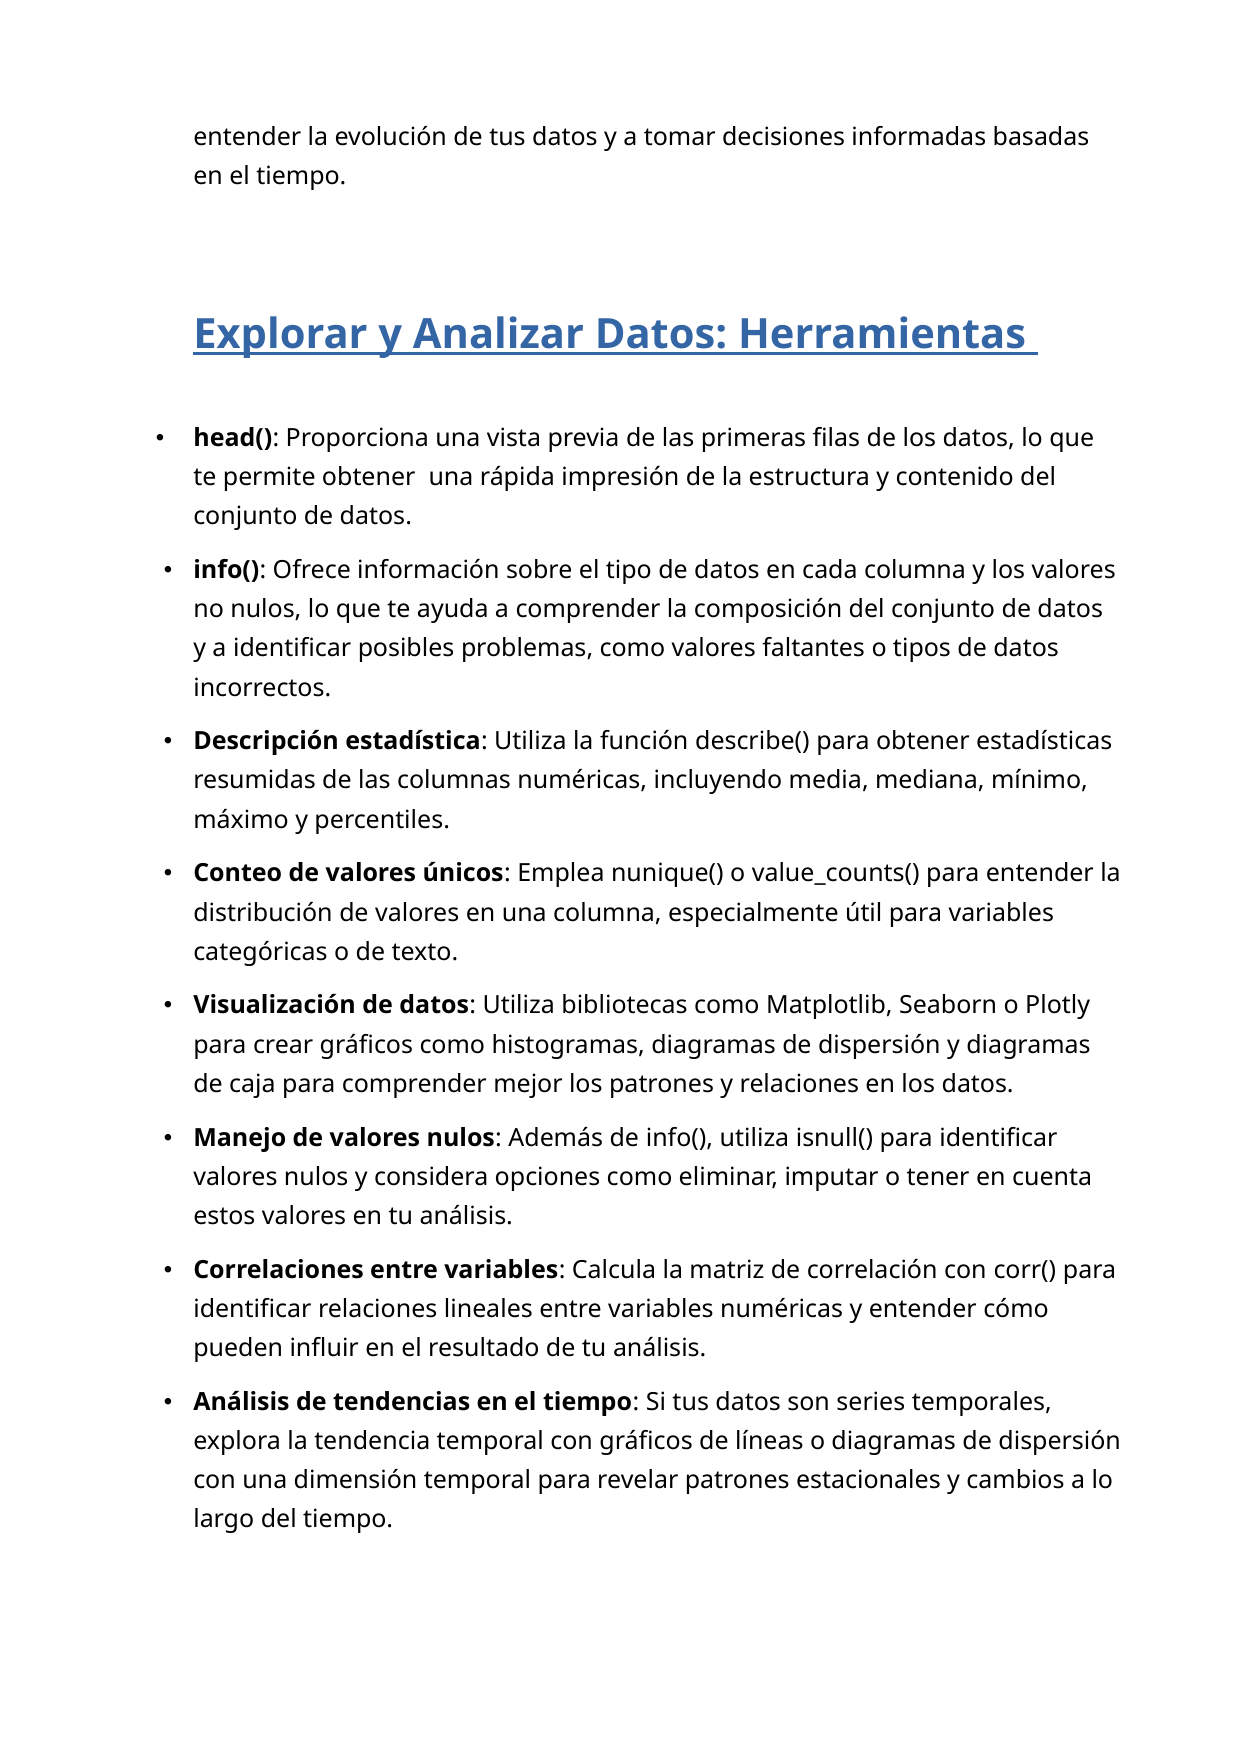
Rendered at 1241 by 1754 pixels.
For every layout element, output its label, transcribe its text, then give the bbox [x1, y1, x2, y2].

list Descripción estadística: Utiliza la función describe() para obtener estadísticas resumidas de las columnas numéricas, incluyendo media, mediana, mínimo, máximo y percentiles. [164, 723, 1122, 835]
list Conteo de valores únicos: Emplea nunique() o value_counts() para entender la distribución de valores en una columna, especialmente útil para variables categóricas o de texto. [164, 855, 1122, 967]
list Análisis de tendencias en el tiempo: Si tus datos son series temporales, explora la tendencia temporal con gráficos de líneas o diagramas de dispersión con una dimensión temporal para revelar patrones estacionales y cambios a lo largo del tiempo. [164, 1383, 1122, 1535]
list Visualización de datos: Utiliza bibliotecas como Matplotlib, Seaborn o Plotly para crear gráficos como histogramas, diagramas de dispersión y diagramas de caja para comprender mejor los patrones y relaciones en los datos. [164, 987, 1122, 1099]
list Correlaciones entre variables: Calcula la matriz de correlación con corr() para identificar relaciones lineales entre variables numéricas y entender cómo pueden influir en el resultado de tu análisis. [164, 1251, 1122, 1364]
list Explorar y Analizar Datos: Herramientas [156, 304, 1122, 400]
list Manejo de valores nulos: Además de info(), utiliza isnull() para identificar valores nulos y considera opciones como eliminar, imputar o tener en cuenta estos valores en tu análisis. [164, 1119, 1122, 1232]
list entender la evolución de tus datos y a tomar decisiones informadas basadas en el tiempo. [164, 118, 1122, 191]
list head(): Proporciona una vista previa de las primeras filas de los datos, lo que te permite obtener una rápida impresión de la estructura y contenido del conjunto de datos. [156, 419, 1122, 532]
list info(): Ofrece información sobre el tipo de datos en cada columna y los valores no nulos, lo que te ayuda a comprender la composición del conjunto de datos y a identificar posibles problemas, como valores faltantes o tipos de datos incorrectos. [164, 552, 1122, 703]
